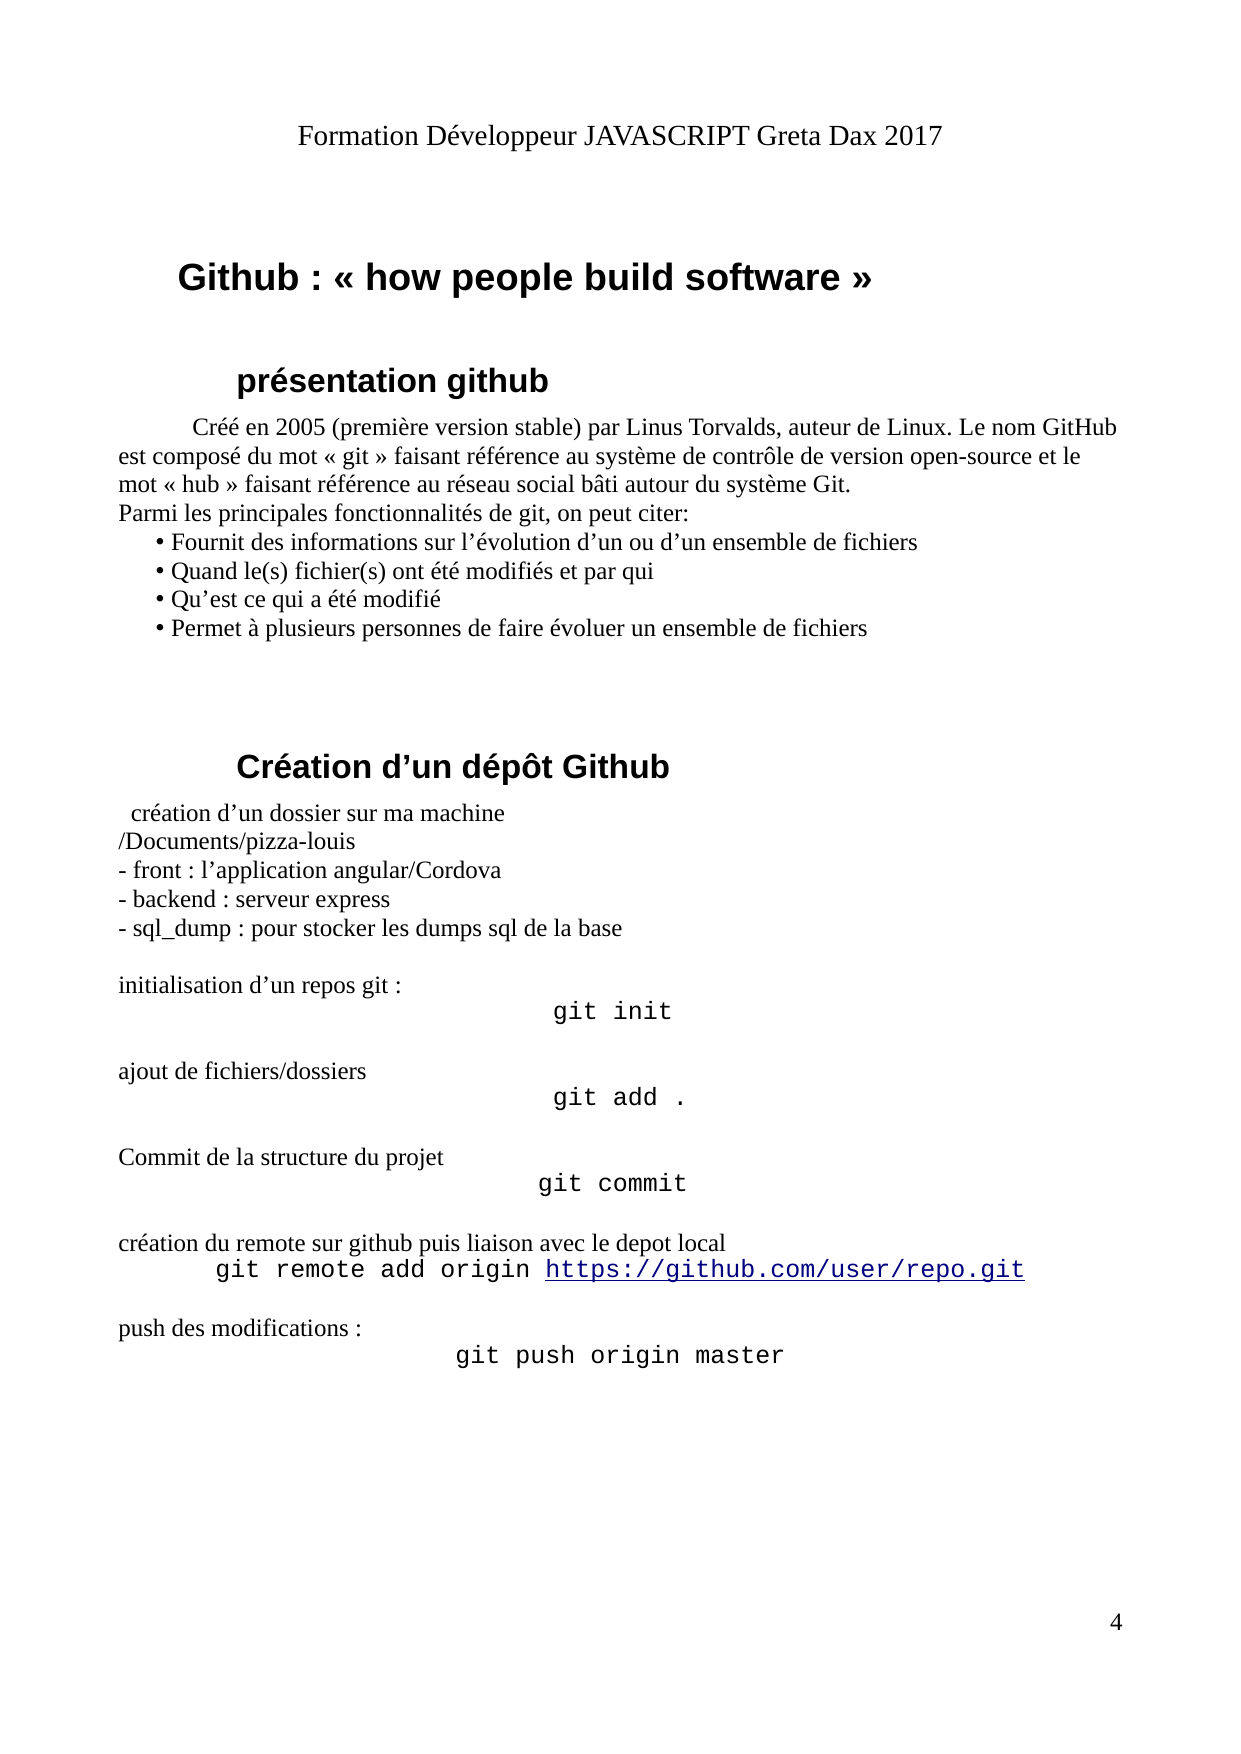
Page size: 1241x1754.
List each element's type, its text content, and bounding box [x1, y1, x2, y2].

text ajout de fichiers/dossiers [118, 1056, 1122, 1085]
list Qu’est ce qui a été modifié [118, 584, 1122, 613]
subtitle Github : « how people build software » [177, 255, 1122, 299]
text Parmi les principales fonctionnalités de git, on peut citer: [118, 498, 1122, 527]
text initialisation d’un repos git : [118, 970, 1122, 999]
text Créé en 2005 (première version stable) par Linus Torvalds, auteur de Linux. Le nom GitHub est composé du mot « git » faisant référence au système de contrôle de version open-source et le mot « hub » faisant référence au réseau social bâti autour du système Git. [118, 412, 1122, 498]
list Quand le(s) fichier(s) ont été modifiés et par qui [118, 556, 1122, 584]
list Permet à plusieurs personnes de faire évoluer un ensemble de fichiers [118, 613, 1122, 642]
text création du remote sur github puis liaison avec le depot local [118, 1228, 1122, 1256]
text git init [118, 999, 1122, 1027]
subtitle présentation github [236, 361, 1122, 399]
text - front : l’application angular/Cordova [118, 855, 1122, 884]
text création d’un dossier sur ma machine [118, 798, 1122, 826]
text Commit de la structure du projet [118, 1142, 1122, 1171]
text git push origin master [118, 1342, 1122, 1371]
text git commit [118, 1171, 1122, 1199]
text git remote add origin https://github.com/user/repo.git [118, 1256, 1122, 1285]
text /Documents/pizza-louis [118, 826, 1122, 855]
text push des modifications : [118, 1313, 1122, 1342]
subtitle Création d’un dépôt Github [236, 746, 1122, 785]
text - backend : serveur express [118, 884, 1122, 913]
text git add . [118, 1085, 1122, 1113]
text - sql_dump : pour stocker les dumps sql de la base [118, 913, 1122, 941]
list Fournit des informations sur l’évolution d’un ou d’un ensemble de fichiers [118, 527, 1122, 556]
